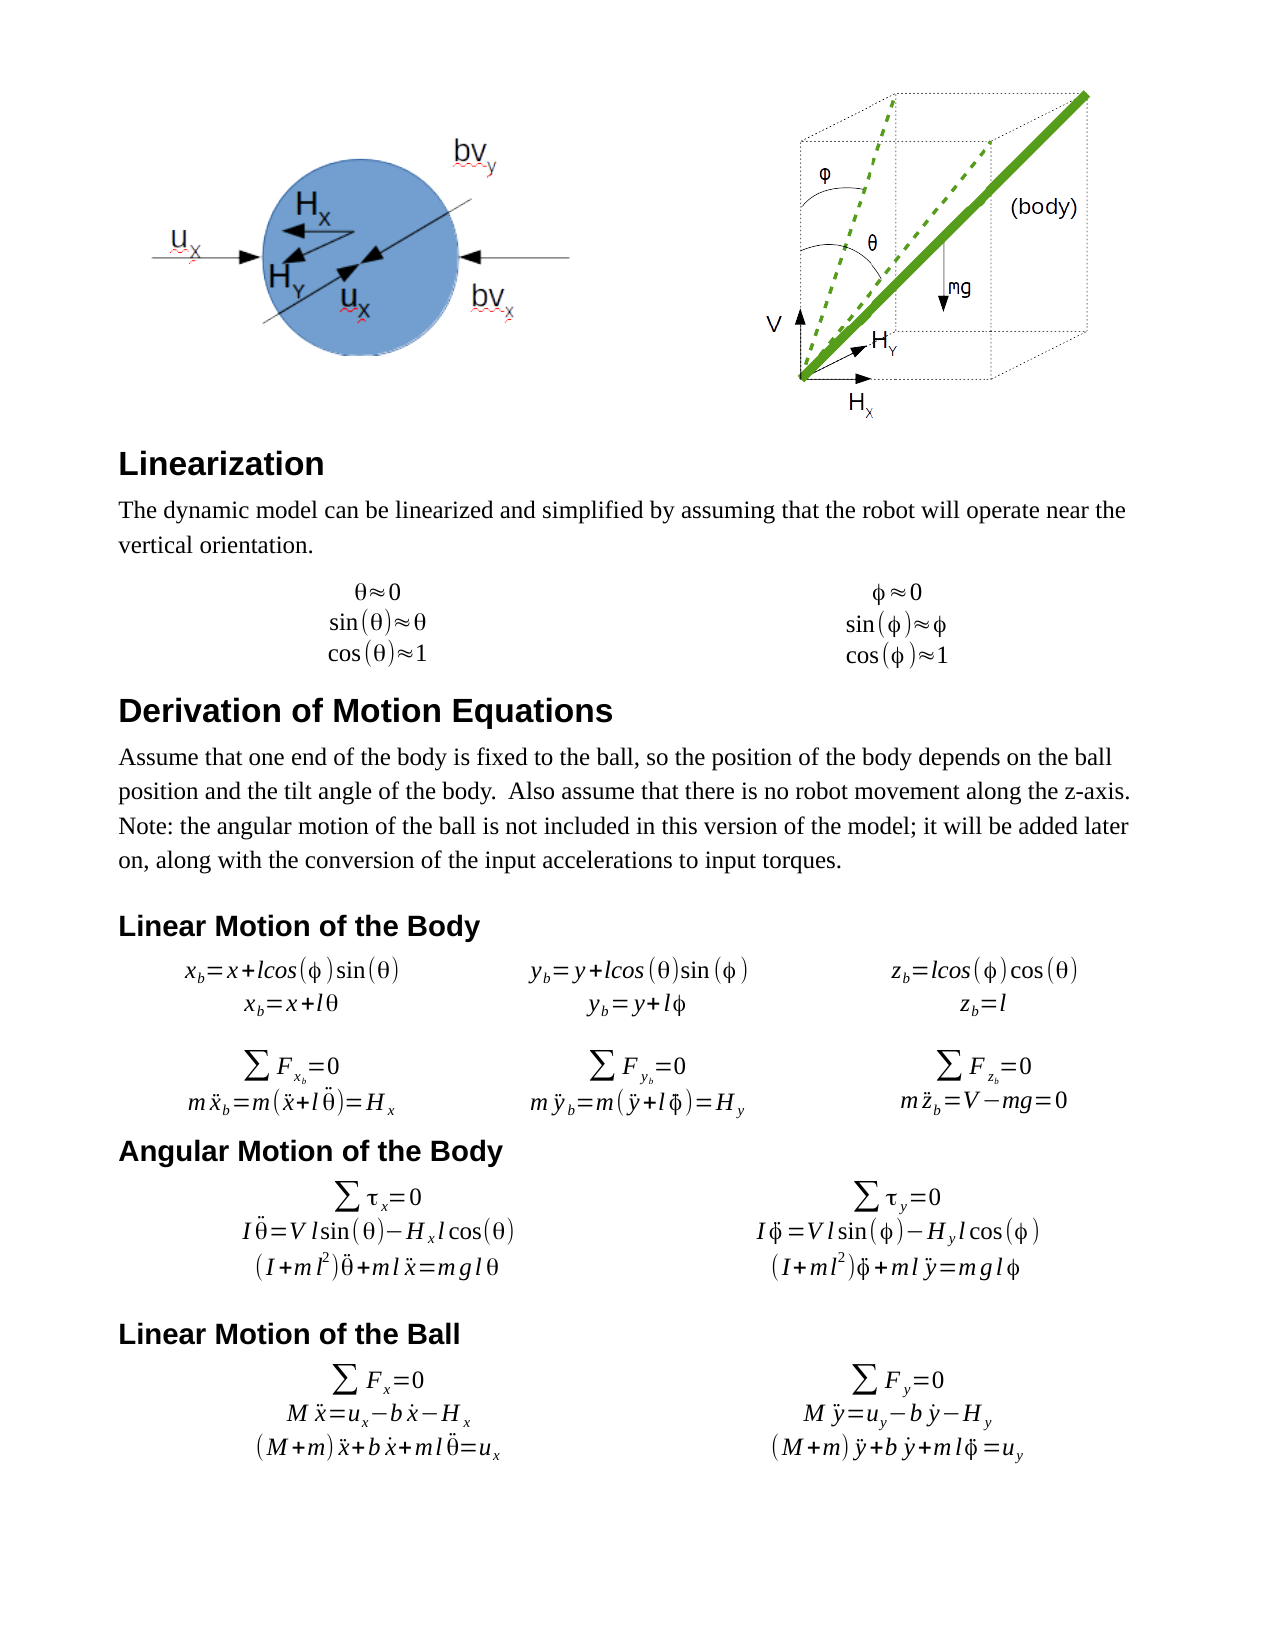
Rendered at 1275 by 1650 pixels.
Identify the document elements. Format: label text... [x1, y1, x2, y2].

subtitle Linear Motion of the Ball [118, 1317, 1157, 1351]
picture [151, 127, 615, 356]
subtitle Angular Motion of the Body [118, 1134, 1157, 1167]
subtitle Derivation of Motion Equations [118, 691, 1157, 729]
text Assume that one end of the body is fixed to the ball, so the position of the body depends on the ball position and the tilt angle of the body. Also assume that there is no robot movement along the z-axis. Note: the angular motion of the ball is not included in this version of the model; it will be added later on, along with the conversion of the input accelerations to input torques. [118, 742, 1157, 874]
picture [757, 88, 1099, 445]
subtitle Linear Motion of the Body [118, 909, 1157, 943]
subtitle Linearization [118, 139, 1157, 483]
text The dynamic model can be linearized and simplified by assuming that the robot will operate near the vertical orientation. [118, 495, 1157, 558]
